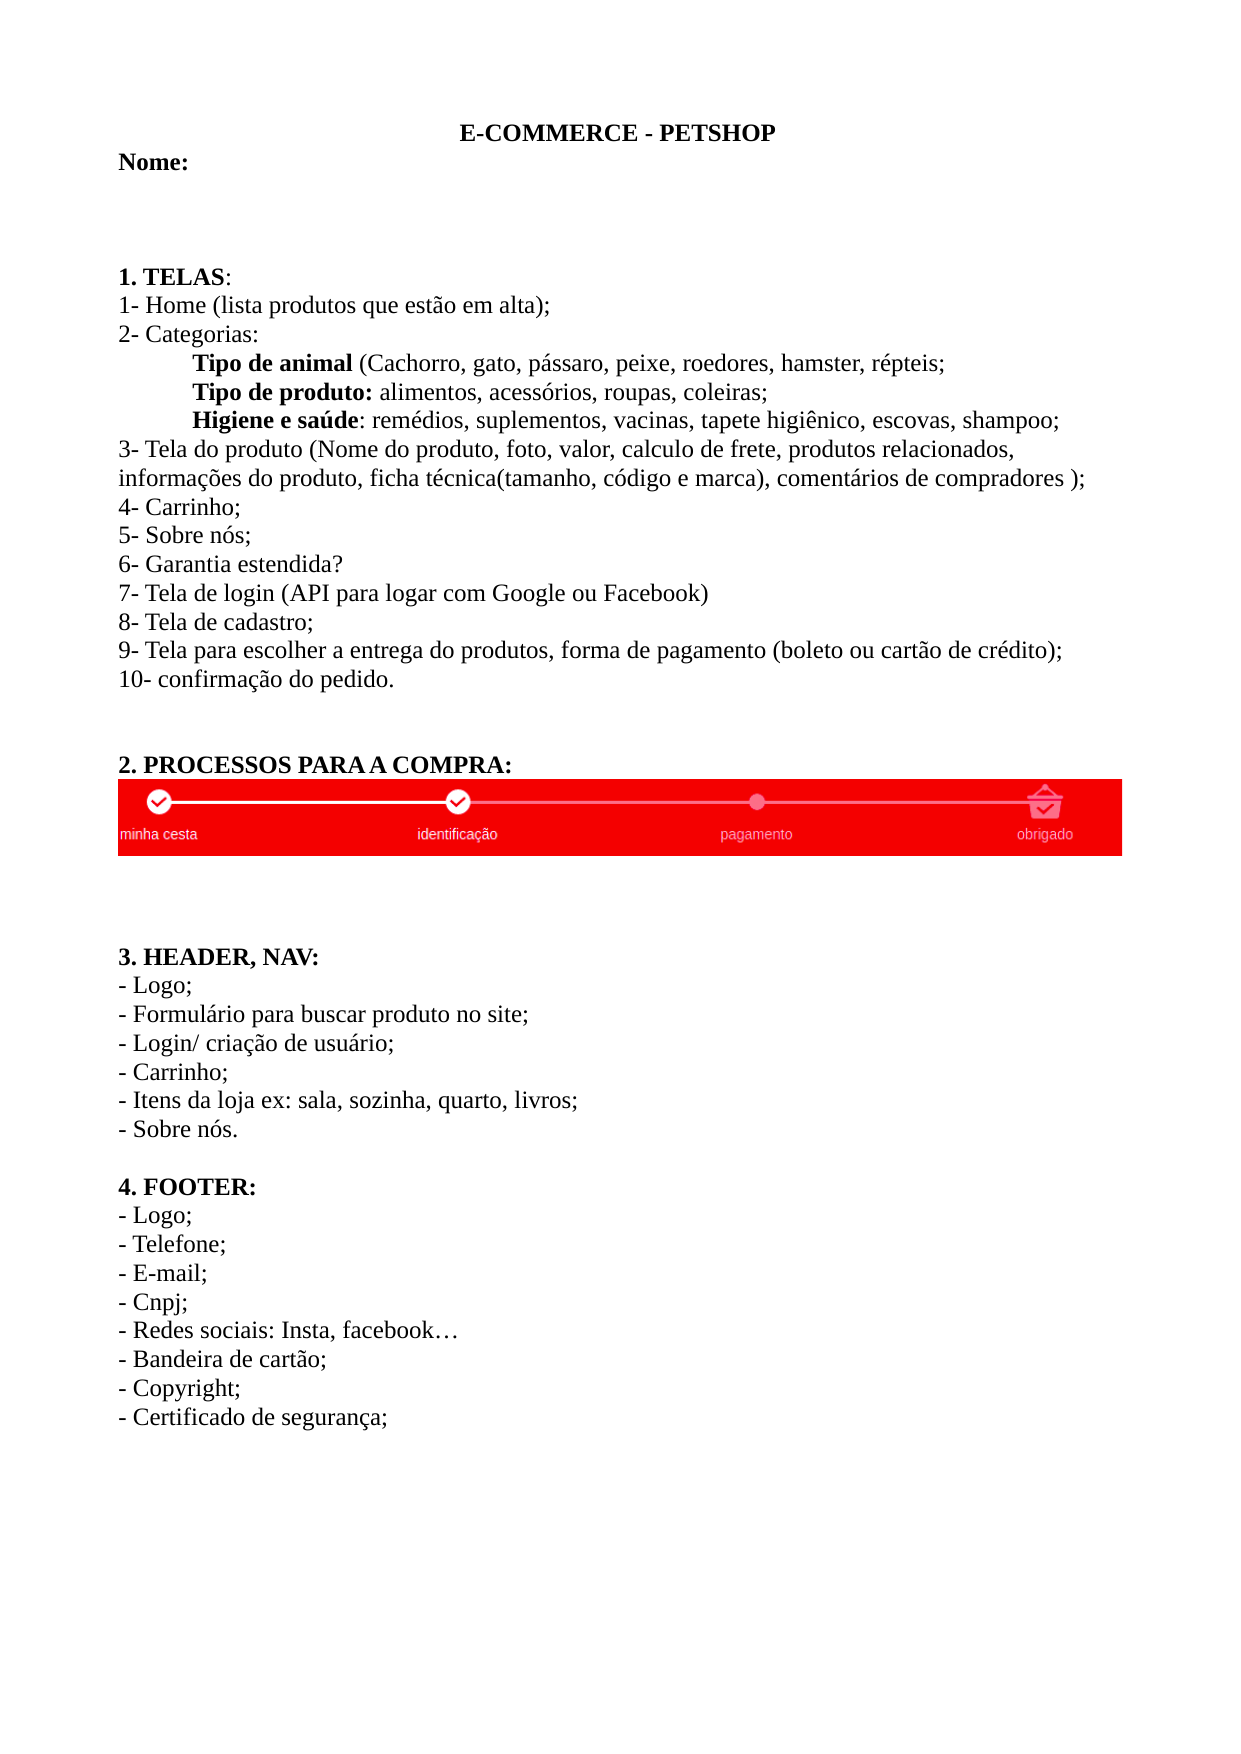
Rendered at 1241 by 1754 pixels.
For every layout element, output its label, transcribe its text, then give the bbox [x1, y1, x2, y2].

text 4- Carrinho; [118, 492, 1122, 521]
text - Login/ criação de usuário; [118, 1028, 1122, 1057]
text 1- Home (lista produtos que estão em alta); [118, 291, 1122, 319]
text 8- Tela de cadastro; [118, 607, 1122, 636]
text 2- Categorias: [118, 319, 1122, 348]
text 1. TELAS: [118, 262, 1122, 291]
text - Logo; [118, 971, 1122, 999]
text - Formulário para buscar produto no site; [118, 999, 1122, 1028]
text - Cnpj; [118, 1287, 1122, 1316]
text - Certificado de segurança; [118, 1402, 1122, 1431]
text 3. HEADER, NAV: [118, 942, 1122, 971]
text 2. PROCESSOS PARA A COMPRA: [118, 751, 1122, 779]
text 3- Tela do produto (Nome do produto, foto, valor, calculo de frete, produtos relacionados, informações do produto, ficha técnica(tamanho, código e marca), comentários de compradores ); [118, 434, 1122, 492]
picture [118, 779, 1123, 856]
text - Copyright; [118, 1373, 1122, 1402]
text E-COMMERCE - PETSHOP [118, 118, 1122, 147]
text - Itens da loja ex: sala, sozinha, quarto, livros; [118, 1086, 1122, 1114]
text - E-mail; [118, 1258, 1122, 1287]
text - Sobre nós. [118, 1114, 1122, 1143]
text 6- Garantia estendida? [118, 549, 1122, 578]
text - Redes sociais: Insta, facebook… [118, 1316, 1122, 1344]
text - Carrinho; [118, 1057, 1122, 1086]
text - Bandeira de cartão; [118, 1344, 1122, 1373]
text 7- Tela de login (API para logar com Google ou Facebook) [118, 578, 1122, 607]
text 5- Sobre nós; [118, 521, 1122, 549]
text Nome: [118, 147, 1122, 176]
text 10- confirmação do pedido. [118, 664, 1122, 693]
text Higiene e saúde: remédios, suplementos, vacinas, tapete higiênico, escovas, shampoo; [118, 406, 1122, 434]
text 4. FOOTER: [118, 1172, 1122, 1201]
text - Telefone; [118, 1229, 1122, 1258]
text Tipo de produto: alimentos, acessórios, roupas, coleiras; [118, 377, 1122, 406]
text Tipo de animal (Cachorro, gato, pássaro, peixe, roedores, hamster, répteis; [118, 348, 1122, 377]
text - Logo; [118, 1201, 1122, 1229]
text 9- Tela para escolher a entrega do produtos, forma de pagamento (boleto ou cartão de crédito); [118, 636, 1122, 664]
